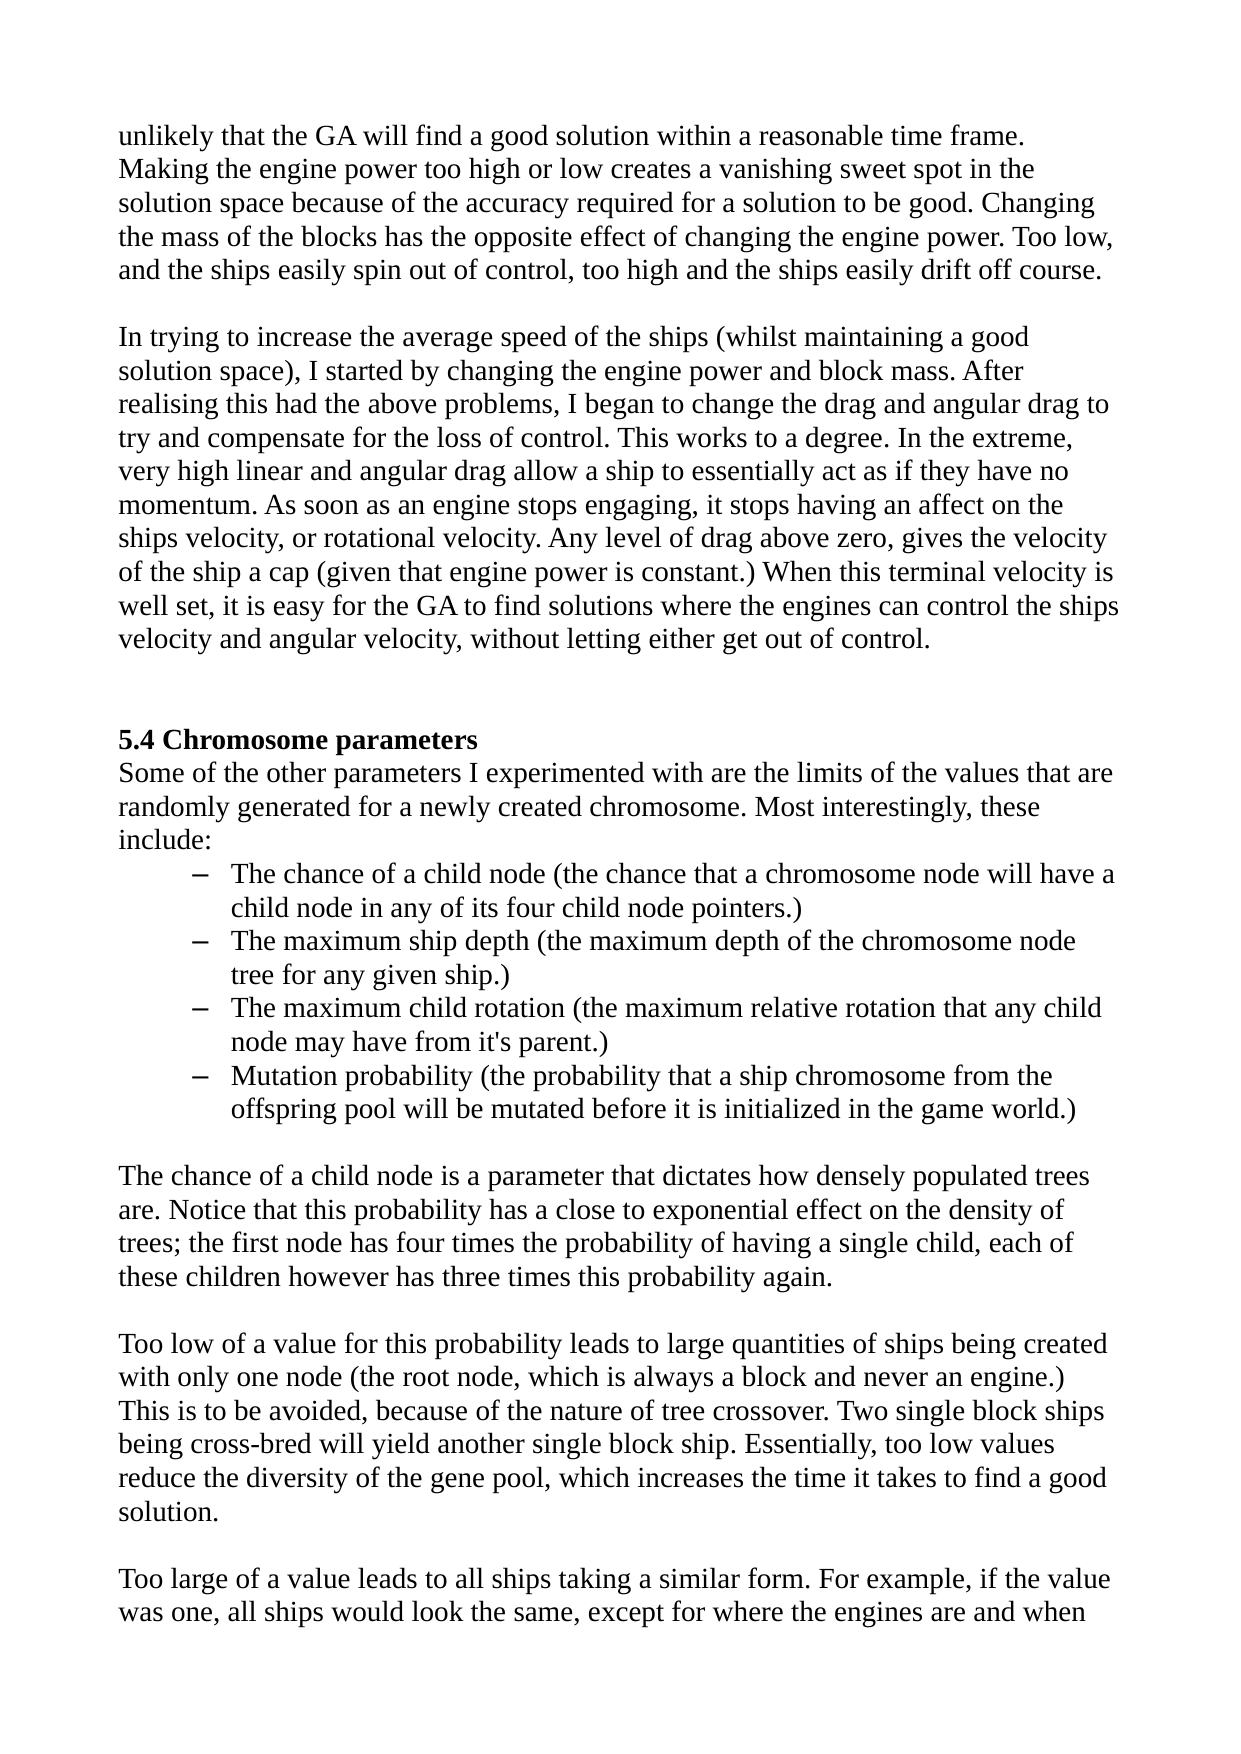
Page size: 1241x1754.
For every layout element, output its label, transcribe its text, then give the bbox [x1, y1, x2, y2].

text unlikely that the GA will find a good solution within a reasonable time frame. Making the engine power too high or low creates a vanishing sweet spot in the solution space because of the accuracy required for a solution to be good. Changing the mass of the blocks has the opposite effect of changing the engine power. Too low, and the ships easily spin out of control, too high and the ships easily drift off course. [118, 118, 1122, 286]
text The chance of a child node is a parameter that dictates how densely populated trees are. Notice that this probability has a close to exponential effect on the density of trees; the first node has four times the probability of having a single child, each of these children however has three times this probability again. [118, 1158, 1122, 1292]
list Mutation probability (the probability that a ship chromosome from the offspring pool will be mutated before it is initialized in the game world.) [192, 1058, 1122, 1125]
text Some of the other parameters I experimented with are the limits of the values that are randomly generated for a newly created chromosome. Most interestingly, these include: [118, 755, 1122, 856]
list The maximum ship depth (the maximum depth of the chromosome node tree for any given ship.) [192, 923, 1122, 990]
text In trying to increase the average speed of the ships (whilst maintaining a good solution space), I started by changing the engine power and block mass. After realising this had the above problems, I began to change the drag and angular drag to try and compensate for the loss of control. This works to a degree. In the extreme, very high linear and angular drag allow a ship to essentially act as if they have no momentum. As soon as an engine stops engaging, it stops having an affect on the ships velocity, or rotational velocity. Any level of drag above zero, gives the velocity of the ship a cap (given that engine power is constant.) When this terminal velocity is well set, it is easy for the GA to find solutions where the engines can control the ships velocity and angular velocity, without letting either get out of control. [118, 319, 1122, 655]
text Too low of a value for this probability leads to large quantities of ships being created with only one node (the root node, which is always a block and never an engine.) This is to be avoided, because of the nature of tree crossover. Two single block ships being cross-bred will yield another single block ship. Essentially, too low values reduce the diversity of the gene pool, which increases the time it takes to find a good solution. [118, 1326, 1122, 1527]
list The chance of a child node (the chance that a chromosome node will have a child node in any of its four child node pointers.) [192, 856, 1122, 923]
text Too large of a value leads to all ships taking a similar form. For example, if the value was one, all ships would look the same, except for where the engines are and when [118, 1561, 1122, 1628]
text 5.4 Chromosome parameters [118, 722, 1122, 755]
list The maximum child rotation (the maximum relative rotation that any child node may have from it's parent.) [192, 990, 1122, 1058]
